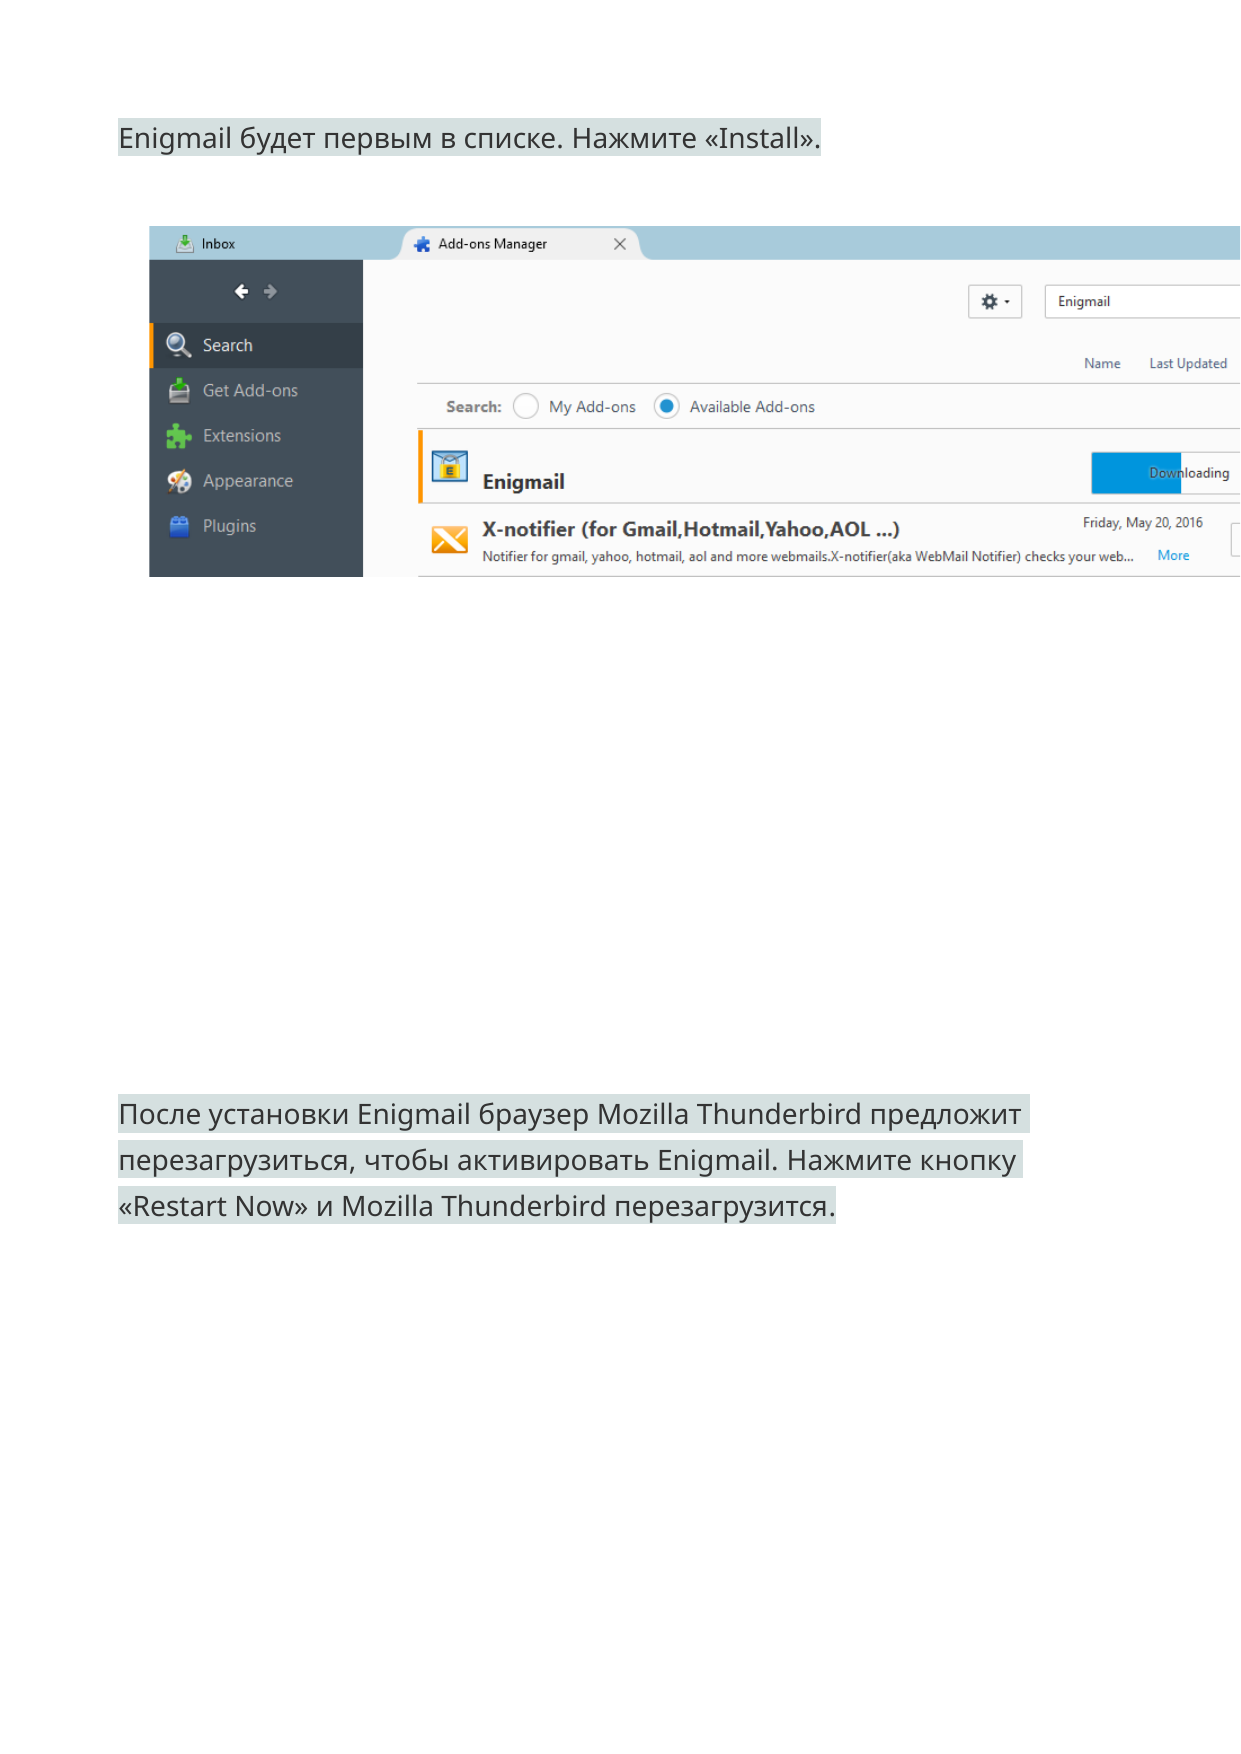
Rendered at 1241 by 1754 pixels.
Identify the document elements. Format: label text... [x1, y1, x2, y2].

text Enigmail будет первым в списке. Нажмите «Install». [118, 118, 1122, 156]
picture [149, 226, 1241, 577]
text После установки Enigmail браузер Mozilla Thunderbird предложит перезагрузиться, чтобы активировать Enigmail. Нажмите кнопку «Restart Now» и Mozilla Thunderbird перезагрузится. [118, 1094, 1122, 1224]
